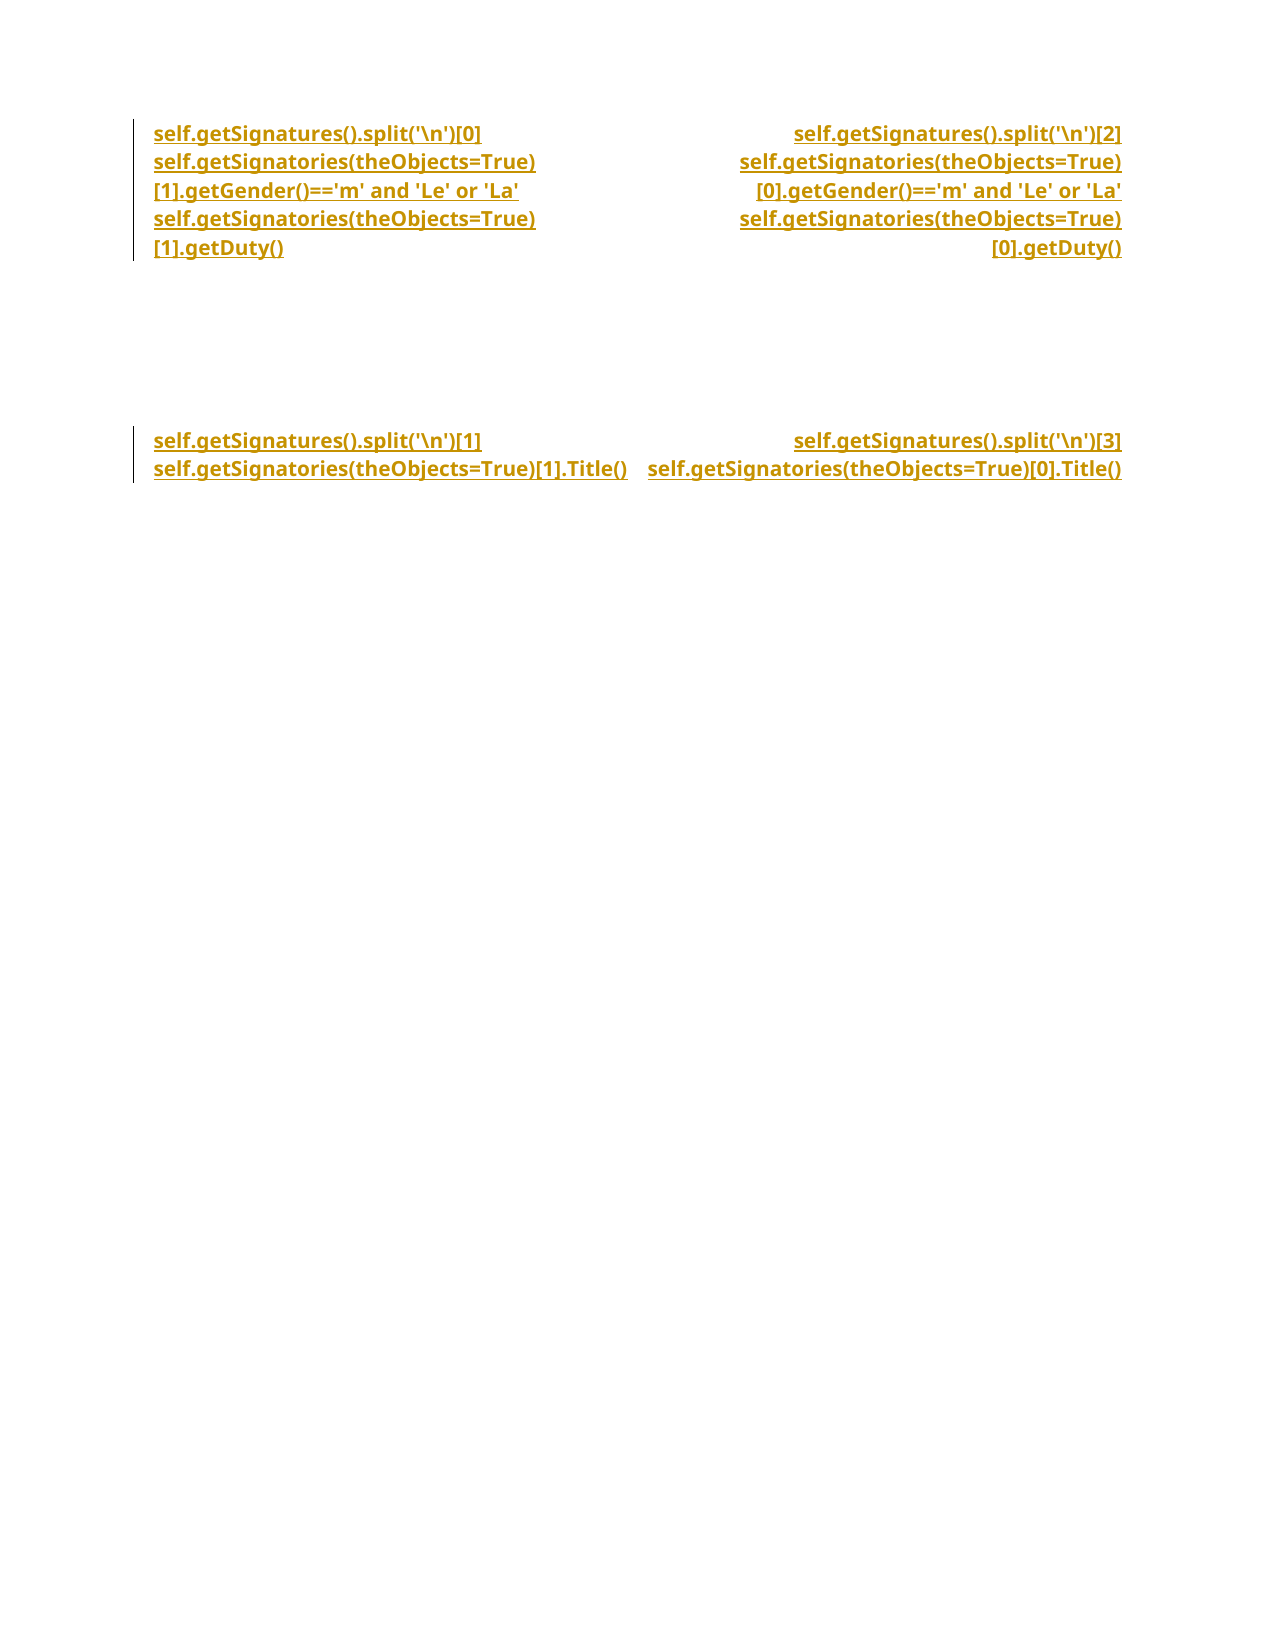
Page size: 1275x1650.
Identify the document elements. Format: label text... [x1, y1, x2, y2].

table_header self.getSignatures().split('\n')[2] self.getSignatories(theObjects=True)[0].getGender()=='m' and 'Le' or 'La' self.getSignatories(theObjects=True)[0].getDuty() [638, 113, 1127, 267]
table_cell self.getSignatures().split('\n')[1] self.getSignatories(theObjects=True)[1].Title() [148, 420, 637, 489]
table_cell [638, 267, 1127, 420]
table_cell self.getSignatures().split('\n')[3] self.getSignatories(theObjects=True)[0].Title() [638, 420, 1127, 489]
table_cell [148, 267, 637, 420]
table_header self.getSignatures().split('\n')[0] self.getSignatories(theObjects=True)[1].getGender()=='m' and 'Le' or 'La' self.getSignatories(theObjects=True)[1].getDuty() [148, 113, 637, 267]
